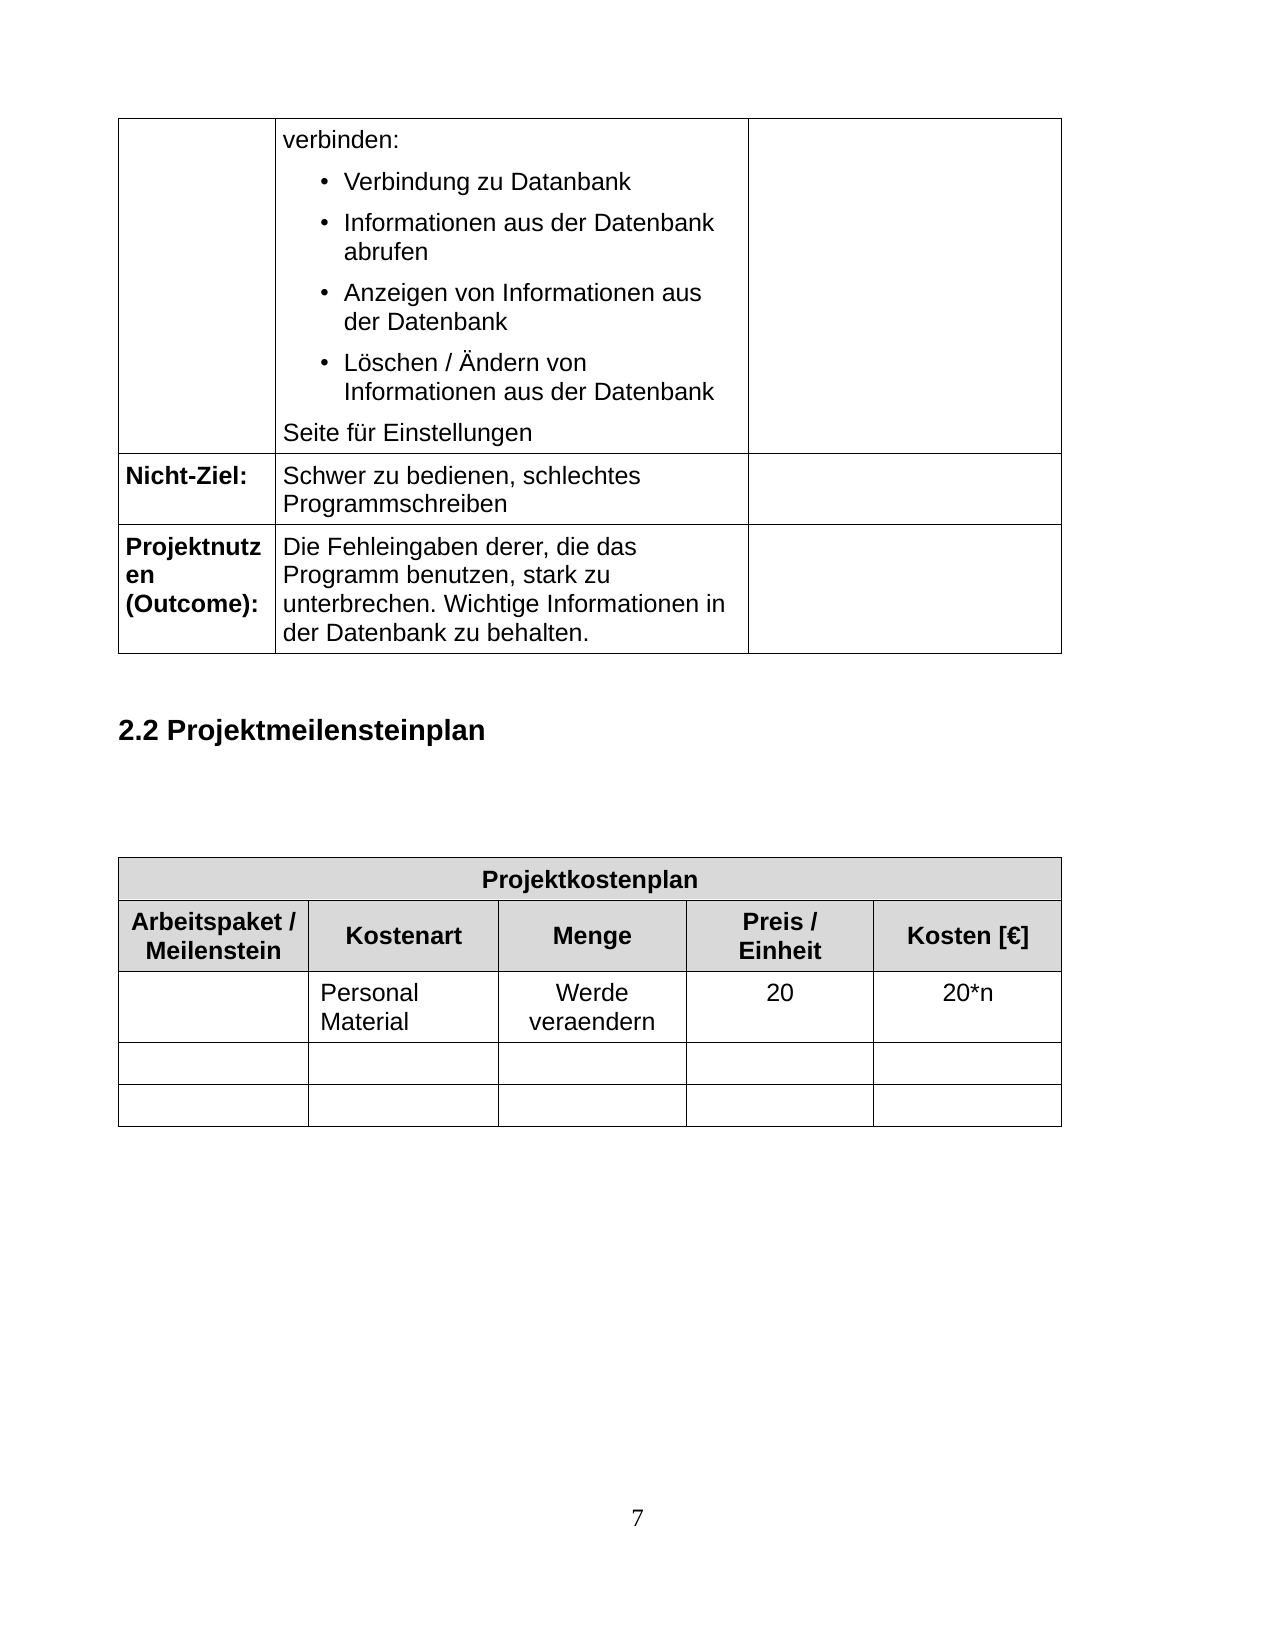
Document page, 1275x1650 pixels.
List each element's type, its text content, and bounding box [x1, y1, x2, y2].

table_cell [749, 525, 1061, 653]
table_cell [874, 1043, 1061, 1084]
table_cell Arbeitspaket / Meilenstein [119, 901, 308, 971]
table_cell Nicht-Ziel: [119, 454, 275, 524]
table_cell [119, 972, 308, 1042]
table_header Projektkostenplan [119, 858, 1061, 899]
table_cell Preis / Einheit [687, 901, 873, 971]
table_cell Schwer zu bedienen, schlechtes Programmschreiben [276, 454, 748, 524]
table_cell [309, 1043, 498, 1084]
table_cell Kosten [€] [874, 901, 1061, 971]
table_cell [119, 1043, 308, 1084]
table_cell Projektnutzen (Outcome): [119, 525, 275, 653]
table_cell [749, 119, 1061, 453]
table_cell Kostenart [309, 901, 498, 971]
subtitle 2.2 Projektmeilensteinplan [118, 712, 1157, 746]
table_cell 20*n [874, 972, 1061, 1042]
table_cell Werde veraendern [499, 972, 686, 1042]
table_cell [749, 454, 1061, 524]
table_cell [119, 1085, 308, 1126]
table_cell 20 [687, 972, 873, 1042]
table_cell [119, 119, 275, 453]
table_cell Gestaltung der Seiten: Skizzenzeichnungen fxml-Dateien Kontrolle der eingegebenen: Falsche Eingaben Grundlegende Informationen mit db verbinden: Verbindung zu Datanbank Informationen aus der Datenbank abrufen Anzeigen von Informationen aus der Datenbank Löschen / Ändern von Informationen aus der Datenbank Seite für Einstellungen [276, 119, 748, 453]
table_cell Die Fehleingaben derer, die das Programm benutzen, stark zu unterbrechen. Wichtige Informationen in der Datenbank zu behalten. [276, 525, 748, 653]
table_cell [309, 1085, 498, 1126]
table_cell [687, 1085, 873, 1126]
table_cell Personal Material [309, 972, 498, 1042]
table_cell [687, 1043, 873, 1084]
table_cell [499, 1085, 686, 1126]
table_cell Menge [499, 901, 686, 971]
table_cell [499, 1043, 686, 1084]
table_cell [874, 1085, 1061, 1126]
